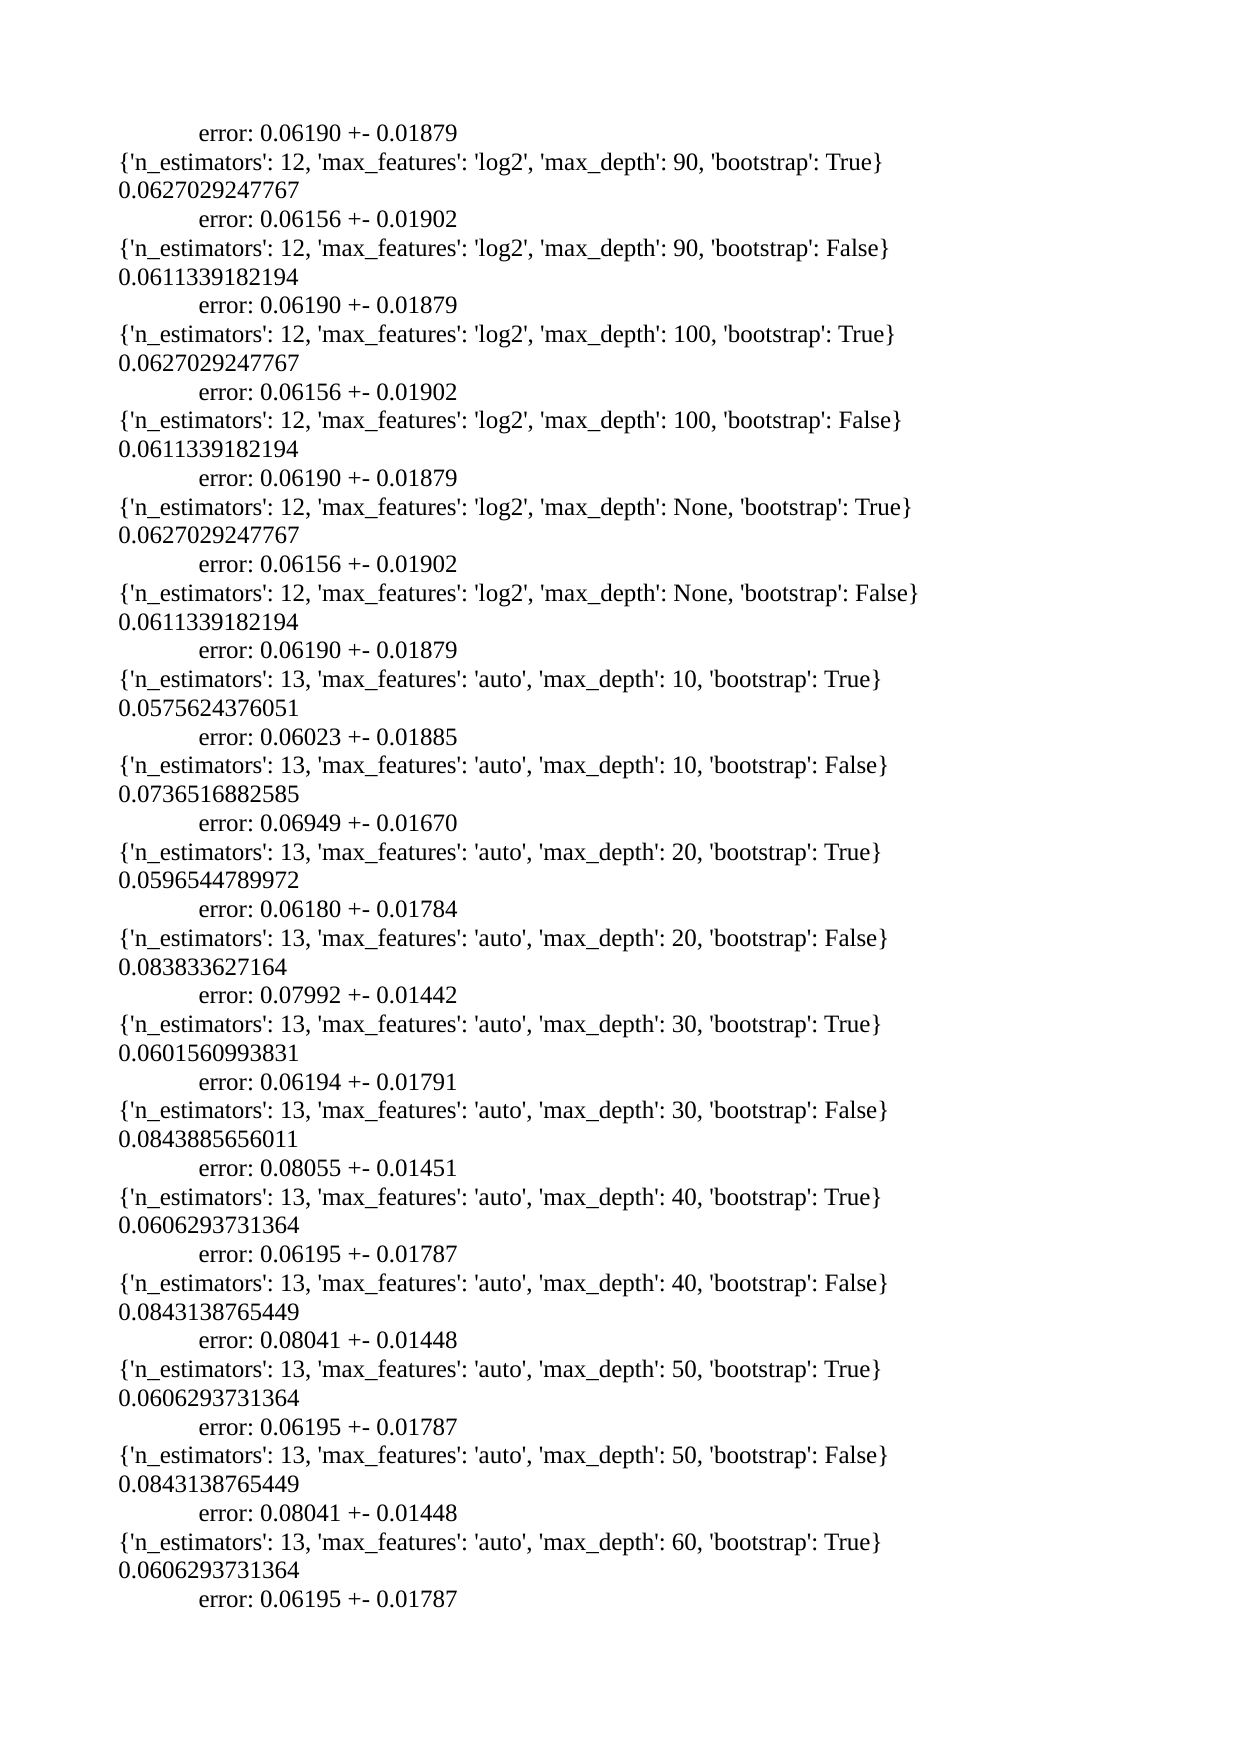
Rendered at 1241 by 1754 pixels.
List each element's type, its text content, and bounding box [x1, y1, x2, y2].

text 0.0843138765449 [118, 1297, 1122, 1326]
text {'n_estimators': 13, 'max_features': 'auto', 'max_depth': 30, 'bootstrap': True} [118, 1009, 1122, 1038]
text 0.0606293731364 [118, 1383, 1122, 1412]
text {'n_estimators': 12, 'max_features': 'log2', 'max_depth': 100, 'bootstrap': False} [118, 406, 1122, 434]
text {'n_estimators': 13, 'max_features': 'auto', 'max_depth': 40, 'bootstrap': True} [118, 1182, 1122, 1211]
text 0.0611339182194 [118, 262, 1122, 291]
text error: 0.06156 +- 0.01902 [118, 204, 1122, 233]
text {'n_estimators': 13, 'max_features': 'auto', 'max_depth': 60, 'bootstrap': True} [118, 1527, 1122, 1556]
text 0.0606293731364 [118, 1556, 1122, 1584]
text 0.083833627164 [118, 952, 1122, 981]
text {'n_estimators': 12, 'max_features': 'log2', 'max_depth': None, 'bootstrap': False} [118, 578, 1122, 607]
text error: 0.06195 +- 0.01787 [118, 1239, 1122, 1268]
text error: 0.06156 +- 0.01902 [118, 549, 1122, 578]
text 0.0627029247767 [118, 348, 1122, 377]
text 0.0611339182194 [118, 434, 1122, 463]
text {'n_estimators': 13, 'max_features': 'auto', 'max_depth': 50, 'bootstrap': False} [118, 1441, 1122, 1469]
text 0.0843138765449 [118, 1469, 1122, 1498]
text error: 0.06180 +- 0.01784 [118, 894, 1122, 923]
text error: 0.06195 +- 0.01787 [118, 1584, 1122, 1613]
text 0.0596544789972 [118, 866, 1122, 894]
text error: 0.06949 +- 0.01670 [118, 808, 1122, 837]
text error: 0.06194 +- 0.01791 [118, 1067, 1122, 1096]
text {'n_estimators': 12, 'max_features': 'log2', 'max_depth': 100, 'bootstrap': True} [118, 319, 1122, 348]
text 0.0575624376051 [118, 693, 1122, 722]
text error: 0.06190 +- 0.01879 [118, 291, 1122, 319]
text error: 0.08055 +- 0.01451 [118, 1153, 1122, 1182]
text {'n_estimators': 13, 'max_features': 'auto', 'max_depth': 30, 'bootstrap': False} [118, 1096, 1122, 1124]
text 0.0736516882585 [118, 779, 1122, 808]
text error: 0.06156 +- 0.01902 [118, 377, 1122, 406]
text 0.0601560993831 [118, 1038, 1122, 1067]
text error: 0.06195 +- 0.01787 [118, 1412, 1122, 1441]
text {'n_estimators': 13, 'max_features': 'auto', 'max_depth': 10, 'bootstrap': False} [118, 751, 1122, 779]
text 0.0606293731364 [118, 1211, 1122, 1239]
text {'n_estimators': 13, 'max_features': 'auto', 'max_depth': 40, 'bootstrap': False} [118, 1268, 1122, 1297]
text error: 0.08041 +- 0.01448 [118, 1326, 1122, 1354]
text {'n_estimators': 12, 'max_features': 'log2', 'max_depth': None, 'bootstrap': True} [118, 492, 1122, 521]
text {'n_estimators': 13, 'max_features': 'auto', 'max_depth': 50, 'bootstrap': True} [118, 1354, 1122, 1383]
text error: 0.06190 +- 0.01879 [118, 636, 1122, 664]
text 0.0627029247767 [118, 176, 1122, 204]
text 0.0843885656011 [118, 1124, 1122, 1153]
text error: 0.06190 +- 0.01879 [118, 463, 1122, 492]
text error: 0.07992 +- 0.01442 [118, 981, 1122, 1009]
text 0.0611339182194 [118, 607, 1122, 636]
text {'n_estimators': 13, 'max_features': 'auto', 'max_depth': 10, 'bootstrap': True} [118, 664, 1122, 693]
text {'n_estimators': 13, 'max_features': 'auto', 'max_depth': 20, 'bootstrap': True} [118, 837, 1122, 866]
text {'n_estimators': 13, 'max_features': 'auto', 'max_depth': 20, 'bootstrap': False} [118, 923, 1122, 952]
text {'n_estimators': 12, 'max_features': 'log2', 'max_depth': 90, 'bootstrap': True} [118, 147, 1122, 176]
text 0.0627029247767 [118, 521, 1122, 549]
text error: 0.08041 +- 0.01448 [118, 1498, 1122, 1527]
text error: 0.06190 +- 0.01879 [118, 118, 1122, 147]
text {'n_estimators': 12, 'max_features': 'log2', 'max_depth': 90, 'bootstrap': False} [118, 233, 1122, 262]
text error: 0.06023 +- 0.01885 [118, 722, 1122, 751]
